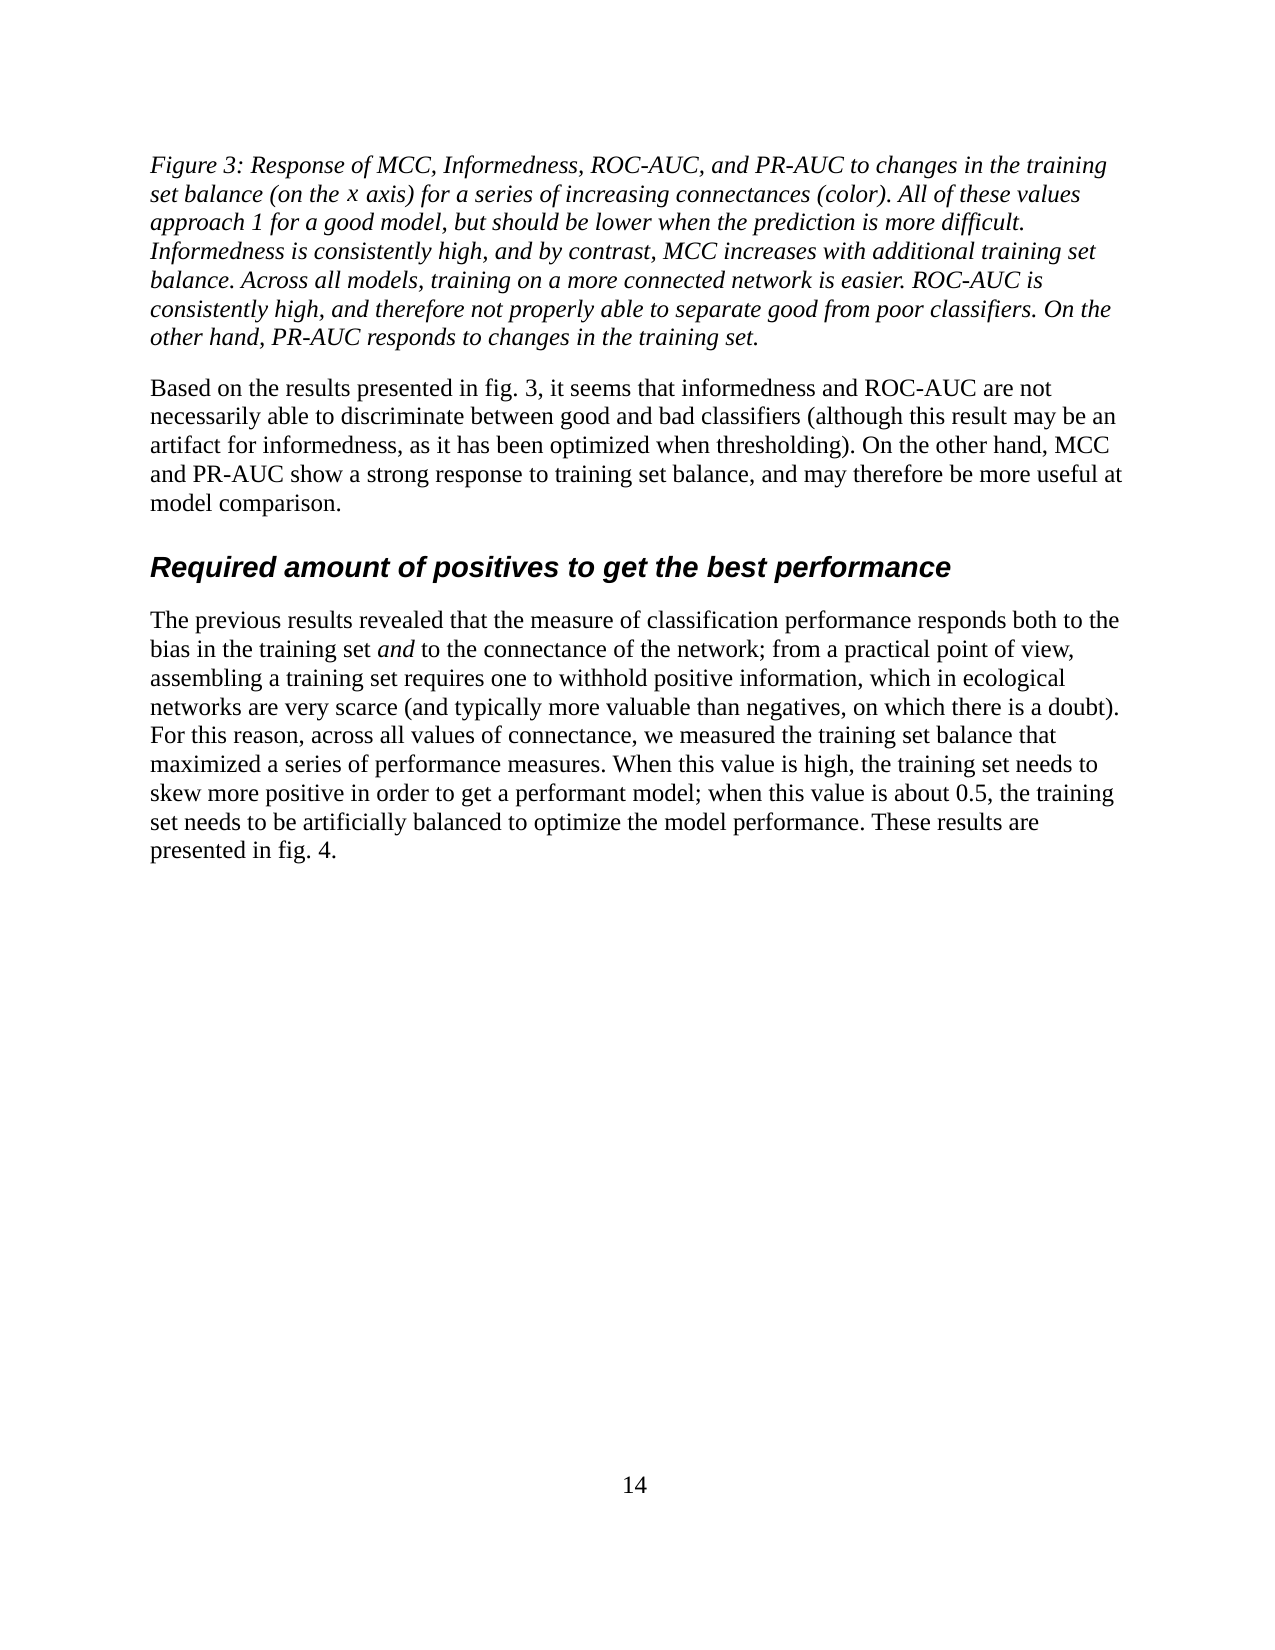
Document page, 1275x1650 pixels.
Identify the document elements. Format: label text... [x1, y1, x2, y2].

subtitle Required amount of positives to get the best performance [150, 550, 1125, 584]
text The previous results revealed that the measure of classification performance responds both to the bias in the training set and to the connectance of the network; from a practical point of view, assembling a training set requires one to withhold positive information, which in ecological networks are very scarce (and typically more valuable than negatives, on which there is a doubt). For this reason, across all values of connectance, we measured the training set balance that maximized a series of performance measures. When this value is high, the training set needs to skew more positive in order to get a performant model; when this value is about 0.5, the training set needs to be artificially balanced to optimize the model performance. These results are presented in fig. 4. [150, 605, 1125, 864]
text Figure 3: Response of MCC, Informedness, ROC-AUC, and PR-AUC to changes in the training set balance (on the axis) for a series of increasing connectances (color). All of these values approach 1 for a good model, but should be lower when the prediction is more difficult. Informedness is consistently high, and by contrast, MCC increases with additional training set balance. Across all models, training on a more connected network is easier. ROC-AUC is consistently high, and therefore not properly able to separate good from poor classifiers. On the other hand, PR-AUC responds to changes in the training set. [150, 150, 1125, 351]
text Based on the results presented in fig. 3, it seems that informedness and ROC-AUC are not necessarily able to discriminate between good and bad classifiers (although this result may be an artifact for informedness, as it has been optimized when thresholding). On the other hand, MCC and PR-AUC show a strong response to training set balance, and may therefore be more useful at model comparison. [150, 373, 1125, 516]
